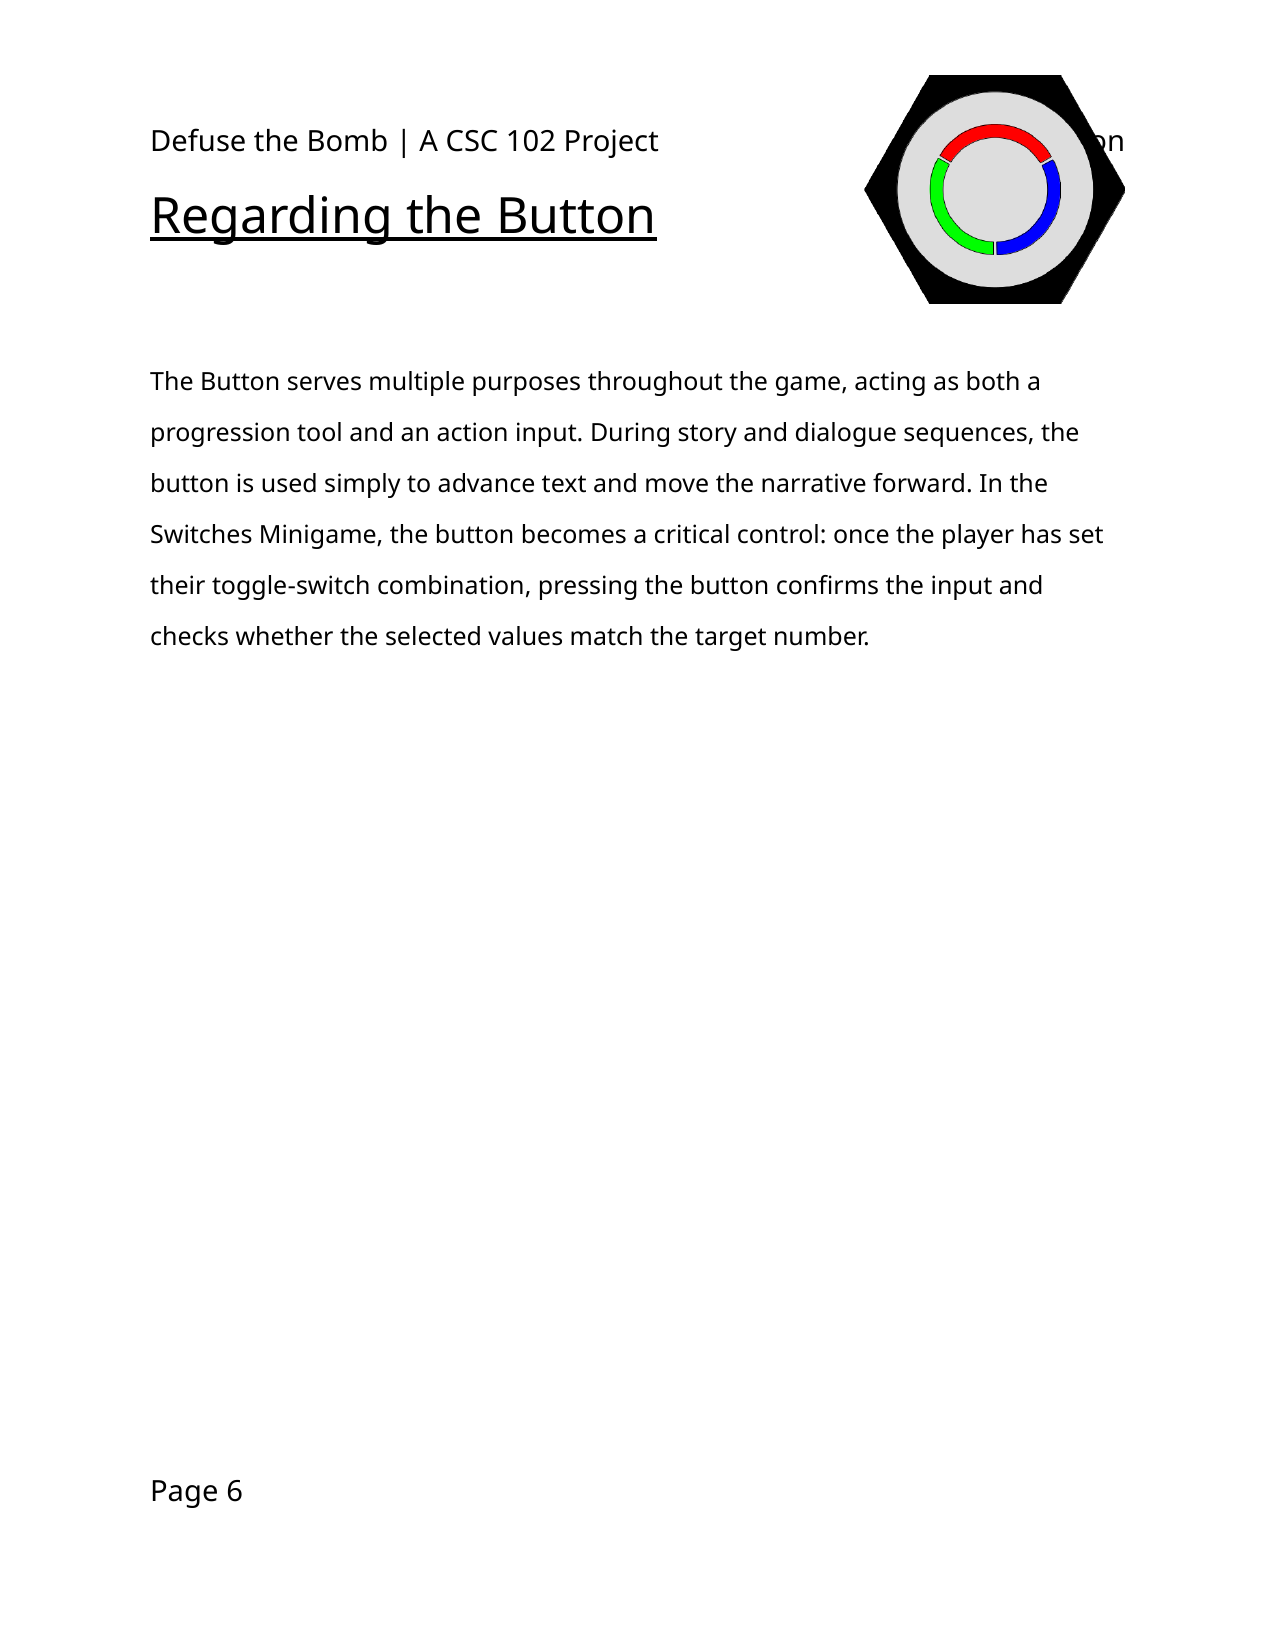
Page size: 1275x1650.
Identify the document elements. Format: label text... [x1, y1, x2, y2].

text [1094, 194, 1125, 248]
text Regarding the Button [150, 180, 896, 248]
text The Button serves multiple purposes throughout the game, acting as both a progression tool and an action input. During story and dialogue sequences, the button is used simply to advance text and move the narrative forward. In the Switches Minigame, the button becomes a critical control: once the player has set their toggle‑switch combination, pressing the button confirms the input and checks whether the selected values match the target number. [150, 363, 1125, 652]
